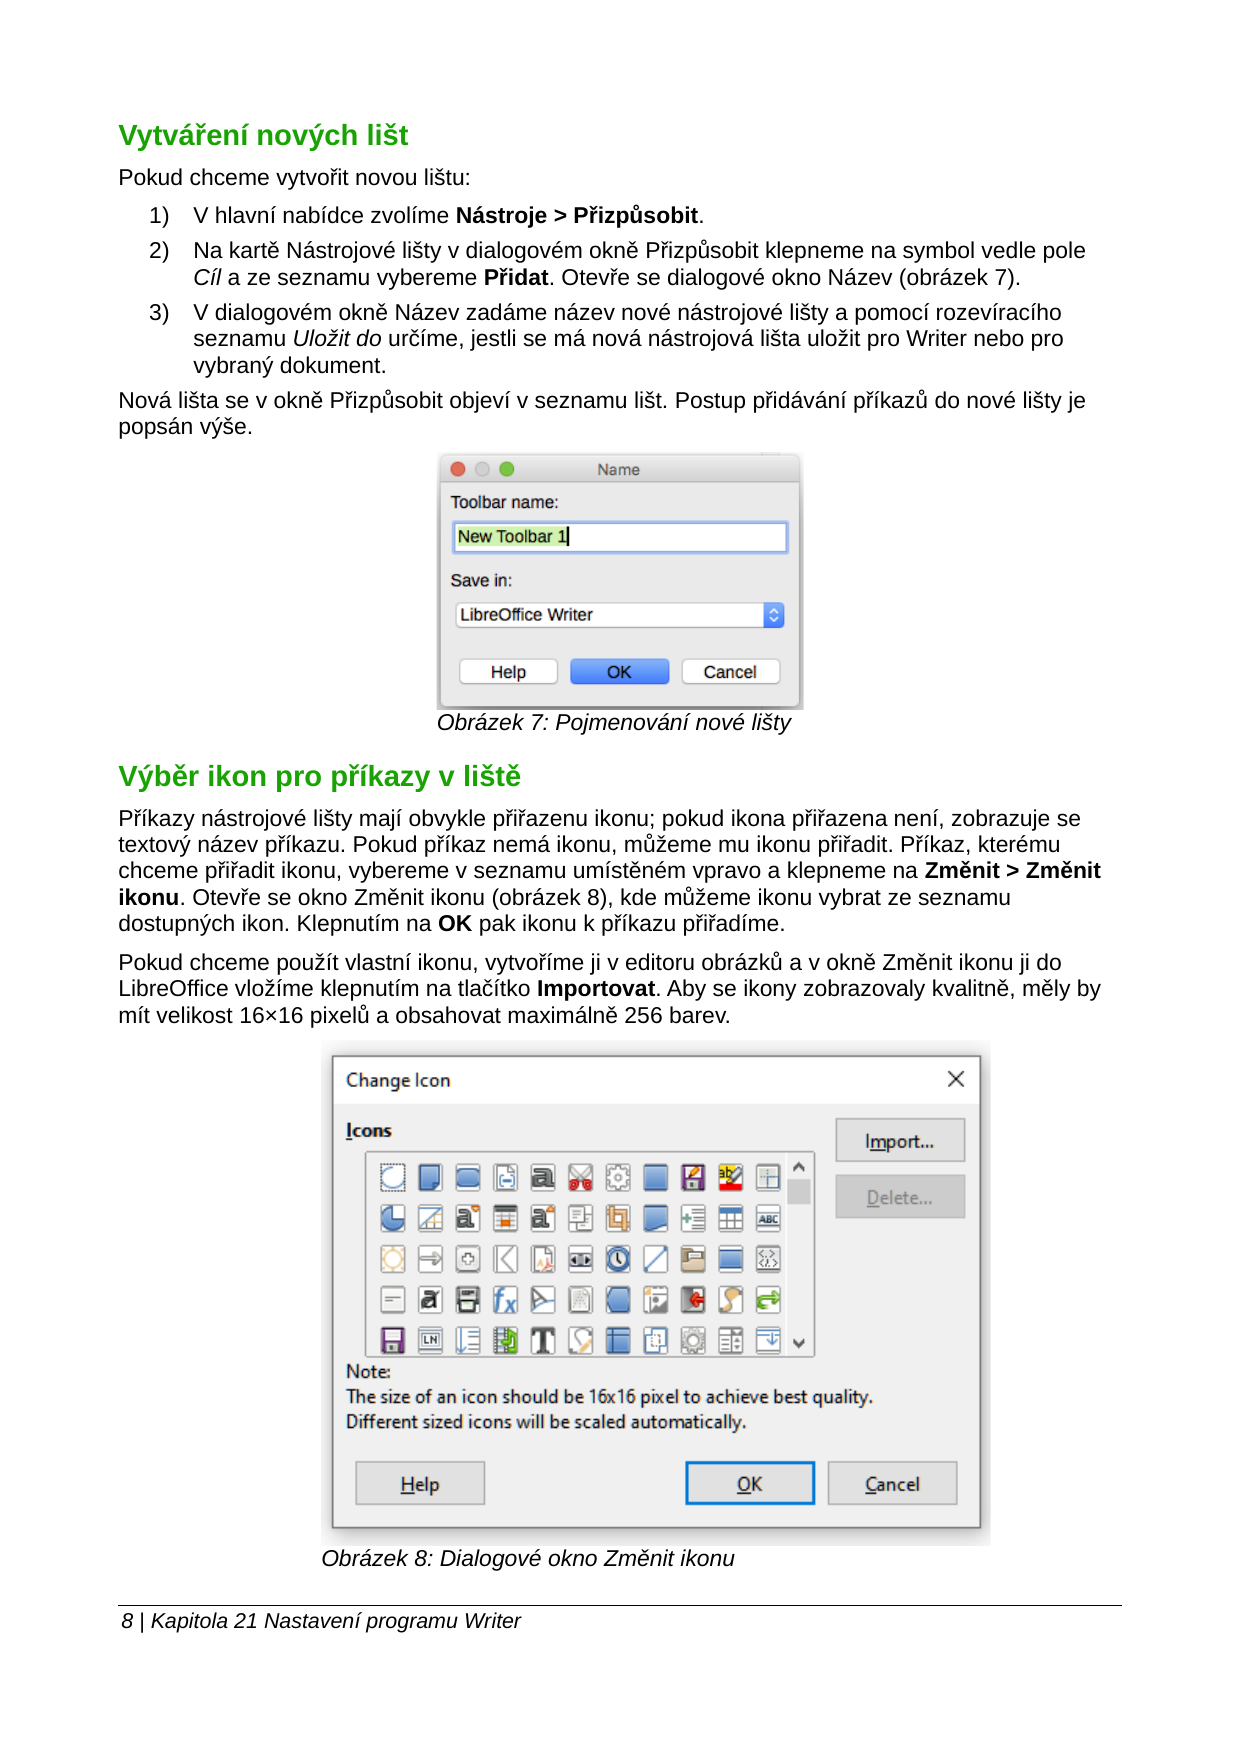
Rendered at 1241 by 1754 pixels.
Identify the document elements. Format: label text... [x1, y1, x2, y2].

picture [321, 1040, 991, 1546]
subtitle Vytváření nových lišt [118, 118, 1122, 152]
subtitle Výběr ikon pro příkazy v liště [118, 759, 1122, 793]
list Na kartě Nástrojové lišty v dialogovém okně Přizpůsobit klepneme na symbol vedle pole Cíl a ze seznamu vybereme Přidat. Otevře se dialogové okno Název (obrázek 7). [169, 237, 1122, 290]
text Příkazy nástrojové lišty mají obvykle přiřazenu ikonu; pokud ikona přiřazena není, zobrazuje se textový název příkazu. Pokud příkaz nemá ikonu, můžeme mu ikonu přiřadit. Příkaz, kterému chceme přiřadit ikonu, vybereme v seznamu umístěném vpravo a klepneme na Změnit > Změnit ikonu. Otevře se okno Změnit ikonu (obrázek 8), kde můžeme ikonu vybrat ze seznamu dostupných ikon. Klepnutím na OK pak ikonu k příkazu přiřadíme. [118, 805, 1122, 936]
text Pokud chceme použít vlastní ikonu, vytvoříme ji v editoru obrázků a v okně Změnit ikonu ji do LibreOffice vložíme klepnutím na tlačítko Importovat. Aby se ikony zobrazovaly kvalitně, měly by mít velikost 16×16 pixelů a obsahovat maximálně 256 barev. [118, 949, 1122, 1028]
text Obrázek 8: Dialogové okno Změnit ikonu [321, 1546, 919, 1572]
text Obrázek 7: Pojmenování nové lišty [437, 710, 803, 736]
list V dialogovém okně Název zadáme název nové nástrojové lišty a pomocí rozevíracího seznamu Uložit do určíme, jestli se má nová nástrojová lišta uložit pro Writer nebo pro vybraný dokument. [169, 299, 1122, 378]
picture [436, 452, 804, 710]
list Pokud chceme vytvořit novou lištu: [118, 163, 1122, 190]
list V hlavní nabídce zvolíme Nástroje > Přizpůsobit. [169, 202, 1122, 229]
text Nová lišta se v okně Přizpůsobit objeví v seznamu lišt. Postup přidávání příkazů do nové lišty je popsán výše. [118, 387, 1122, 440]
